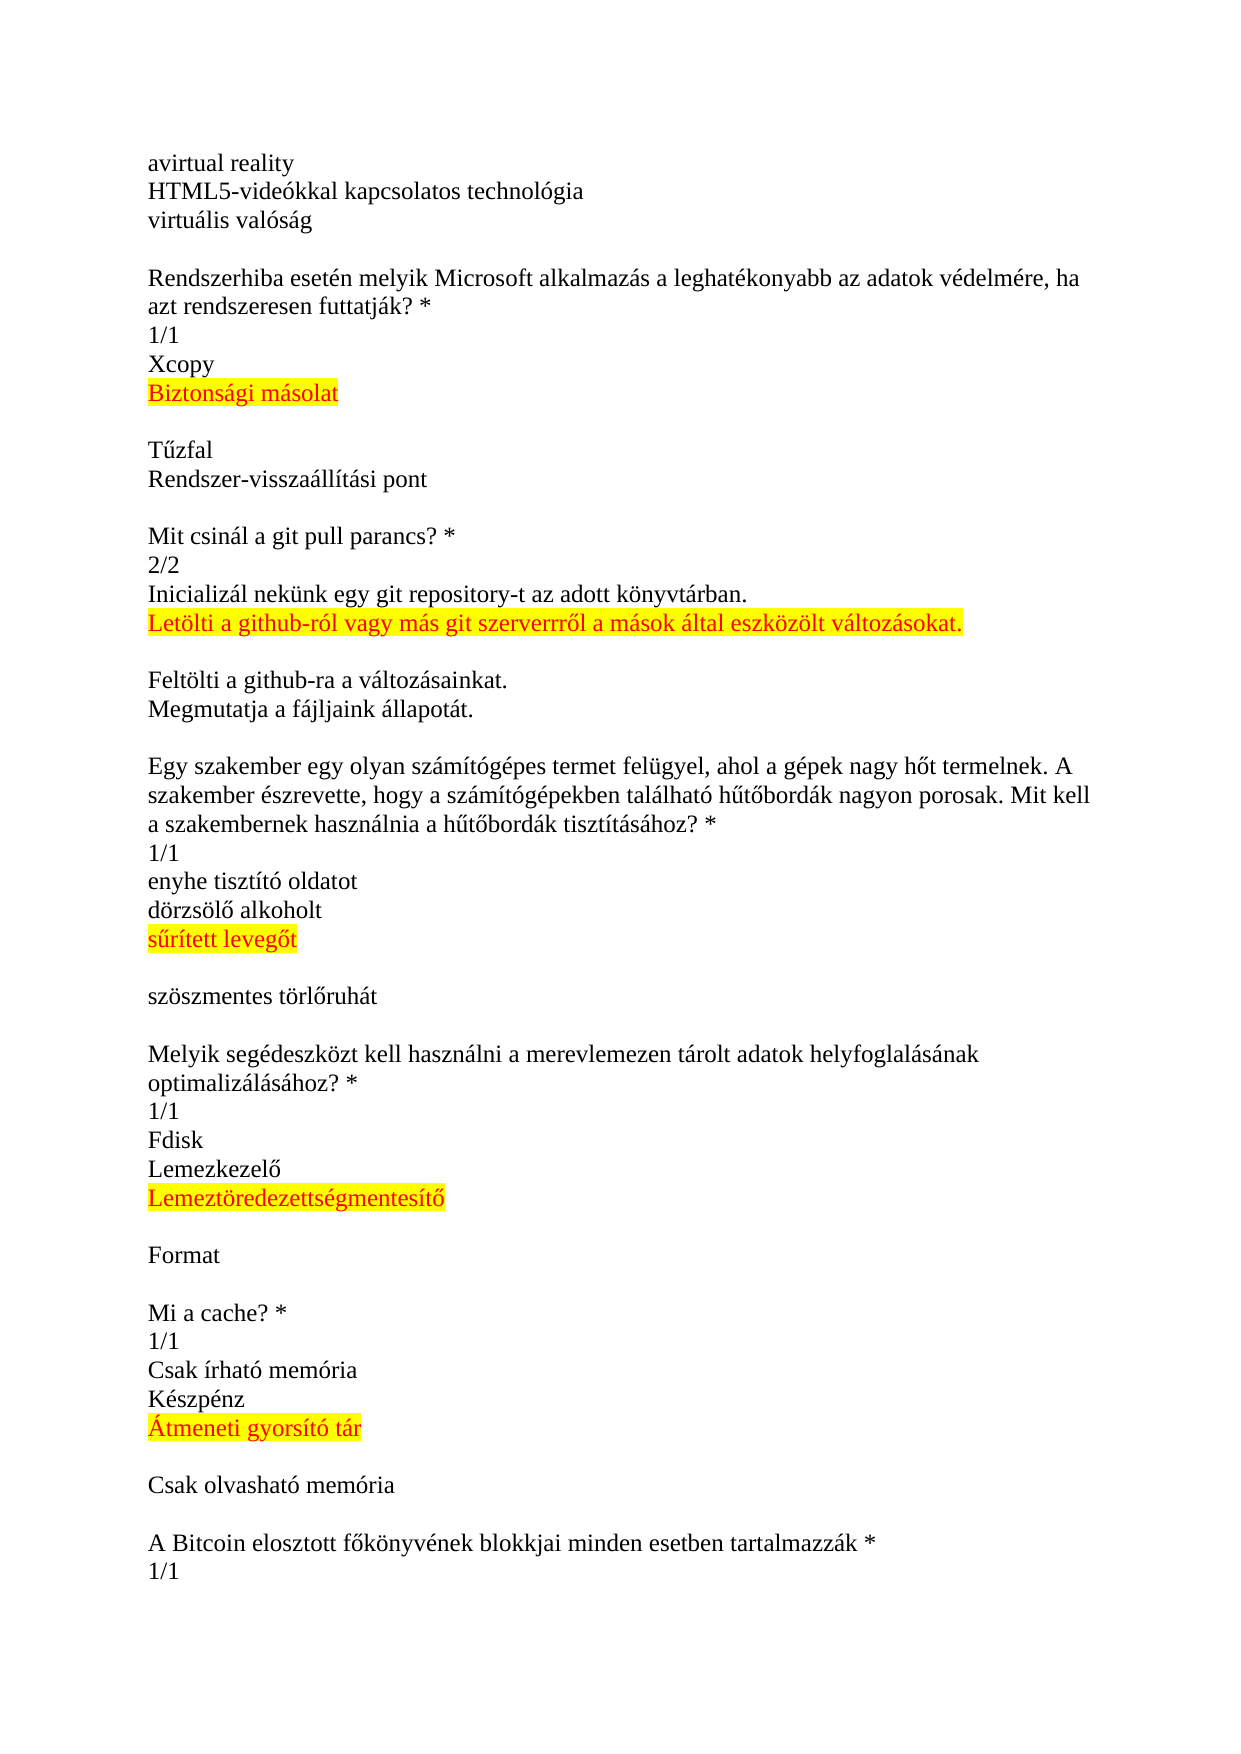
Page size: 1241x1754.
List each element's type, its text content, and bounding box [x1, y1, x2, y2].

text Csak írható memória [148, 1355, 1093, 1384]
text Készpénz [148, 1384, 1093, 1413]
text Csak olvasható memória [148, 1470, 1093, 1499]
text Biztonsági másolat [148, 378, 1093, 406]
text 1/1 [148, 1556, 1093, 1585]
text 1/1 [148, 838, 1093, 866]
text 1/1 [148, 1096, 1093, 1125]
text dörzsölő alkoholt [148, 895, 1093, 924]
text Rendszerhiba esetén melyik Microsoft alkalmazás a leghatékonyabb az adatok védelmére, ha azt rendszeresen futtatják? * [148, 263, 1093, 320]
text A Bitcoin elosztott főkönyvének blokkjai minden esetben tartalmazzák * [148, 1528, 1093, 1556]
text Letölti a github-ról vagy más git szerverrről a mások által eszközölt változásokat. [148, 608, 1093, 636]
text virtuális valóság [148, 205, 1093, 234]
text Fdisk [148, 1125, 1093, 1154]
text avirtual reality [148, 148, 1093, 176]
text szöszmentes törlőruhát [148, 981, 1093, 1010]
text 2/2 [148, 550, 1093, 579]
text 1/1 [148, 1326, 1093, 1355]
text Format [148, 1240, 1093, 1269]
text Xcopy [148, 349, 1093, 378]
text Mi a cache? * [148, 1298, 1093, 1326]
text Átmeneti gyorsító tár [148, 1413, 1093, 1441]
text Melyik segédeszközt kell használni a merevlemezen tárolt adatok helyfoglalásának optimalizálásához? * [148, 1039, 1093, 1096]
text HTML5-videókkal kapcsolatos technológia [148, 176, 1093, 205]
text Megmutatja a fájljaink állapotát. [148, 694, 1093, 723]
text Lemezkezelő [148, 1154, 1093, 1183]
text Tűzfal [148, 435, 1093, 464]
text 1/1 [148, 320, 1093, 349]
text Mit csinál a git pull parancs? * [148, 521, 1093, 550]
text Rendszer-visszaállítási pont [148, 464, 1093, 493]
text enyhe tisztító oldatot [148, 866, 1093, 895]
text Inicializál nekünk egy git repository-t az adott könyvtárban. [148, 579, 1093, 608]
text Feltölti a github-ra a változásainkat. [148, 665, 1093, 694]
text Lemeztöredezettségmentesítő [148, 1183, 1093, 1211]
text Egy szakember egy olyan számítógépes termet felügyel, ahol a gépek nagy hőt termelnek. A szakember észrevette, hogy a számítógépekben található hűtőbordák nagyon porosak. Mit kell a szakembernek használnia a hűtőbordák tisztításához? * [148, 751, 1093, 838]
text sűrített levegőt [148, 924, 1093, 953]
